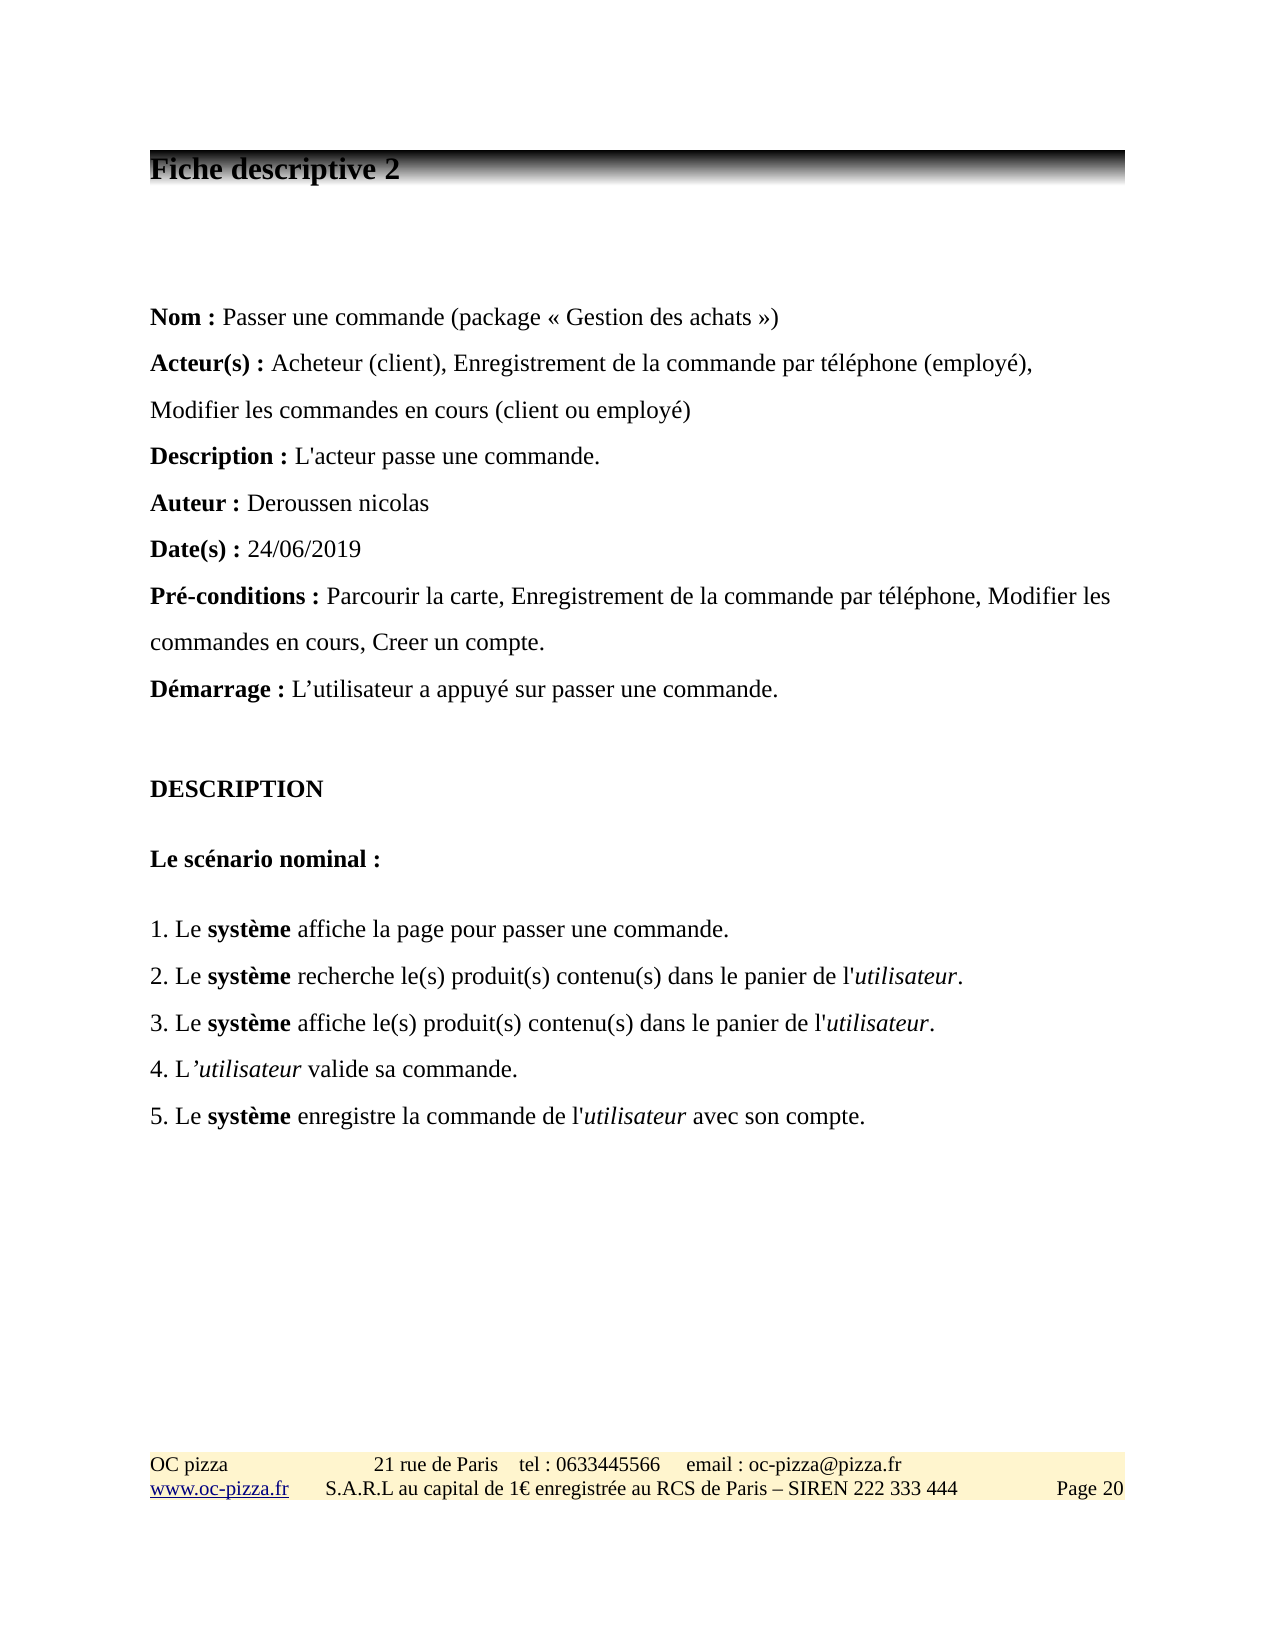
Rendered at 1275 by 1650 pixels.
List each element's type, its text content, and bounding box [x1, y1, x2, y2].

text 1. Le système affiche la page pour passer une commande. [150, 914, 1125, 943]
text DESCRIPTION [150, 774, 1125, 803]
text 3. Le système affiche le(s) produit(s) contenu(s) dans le panier de l'utilisateur. [150, 1008, 1125, 1036]
text 5. Le système enregistre la commande de l'utilisateur avec son compte. [150, 1101, 1125, 1129]
text 2. Le système recherche le(s) produit(s) contenu(s) dans le panier de l'utilisateur. [150, 961, 1125, 990]
text 4. L’utilisateur valide sa commande. [150, 1054, 1125, 1083]
text Pré-conditions : Parcourir la carte, Enregistrement de la commande par téléphone, Modifier les commandes en cours, Creer un compte. Démarrage : L’utilisateur a appuyé sur passer une commande. [150, 581, 1125, 703]
text Nom : Passer une commande (package « Gestion des achats ») Acteur(s) : Acheteur (client), Enregistrement de la commande par téléphone (employé), Modifier les commandes en cours (client ou employé) Description : L'acteur passe une commande. Auteur : Deroussen nicolas Date(s) : 24/06/2019 [150, 302, 1125, 563]
text Fiche descriptive 2 [150, 150, 1125, 186]
text Le scénario nominal : [150, 844, 1125, 873]
